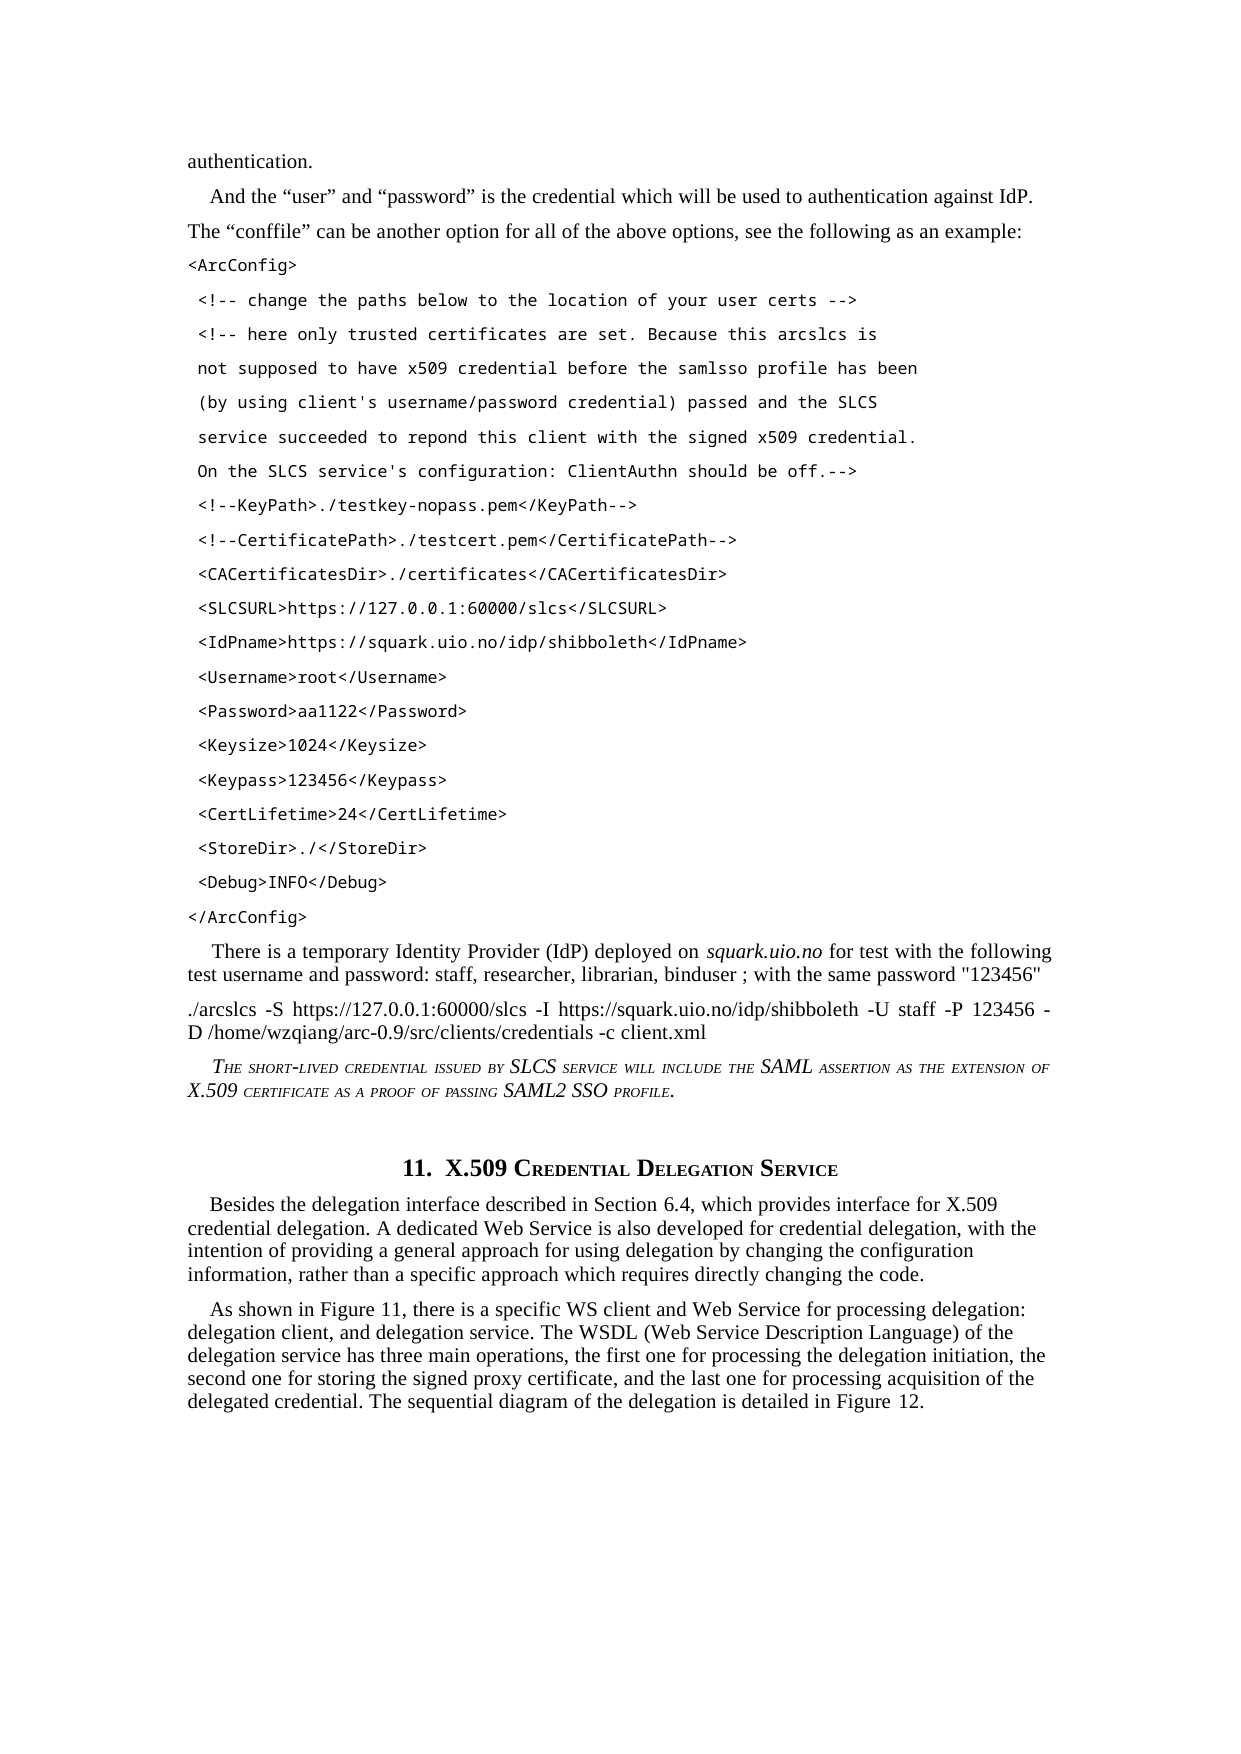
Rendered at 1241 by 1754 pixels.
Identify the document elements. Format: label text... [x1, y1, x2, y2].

text As shown in Figure 11, there is a specific WS client and Web Service for processing delegation: delegation client, and delegation service. The WSDL (Web Service Description Language) of the delegation service has three main operations, the first one for processing the delegation initiation, the second one for storing the signed proxy certificate, and the last one for processing acquisition of the delegated credential. The sequential diagram of the delegation is detailed in Figure 12. [187, 1298, 1053, 1413]
text <Keypass>123456</Keypass> [187, 768, 1053, 791]
text <Username>root</Username> [187, 666, 1053, 688]
text There is a temporary Identity Provider (IdP) deployed on squark.uio.no for test with the following test username and password: staff, researcher, librarian, binduser ; with the same password "123456" [187, 940, 1053, 986]
text ./arcslcs -S https://127.0.0.1:60000/slcs -I https://squark.uio.no/idp/shibboleth -U staff -P 123456 -D /home/wzqiang/arc-0.9/src/clients/credentials -c client.xml [187, 998, 1053, 1044]
text <SLCSURL>https://127.0.0.1:60000/slcs</SLCSURL> [187, 597, 1053, 619]
text service succeeded to repond this client with the signed x509 credential. [187, 426, 1053, 448]
text And the “user” and “password” is the credential which will be used to authentication against IdP. [187, 185, 1053, 208]
text (by using client's username/password credential) passed and the SLCS [187, 391, 1053, 414]
text <ArcConfig> [187, 254, 1053, 277]
text not supposed to have x509 credential before the samlsso profile has been [187, 357, 1053, 380]
text <Debug>INFO</Debug> [187, 871, 1053, 894]
text On the SLCS service's configuration: ClientAuthn should be off.--> [187, 460, 1053, 482]
text The “conffile” can be another option for all of the above options, see the following as an example: [187, 219, 1053, 243]
text <CertLifetime>24</CertLifetime> [187, 803, 1053, 825]
text <!--KeyPath>./testkey-nopass.pem</KeyPath--> [187, 494, 1053, 517]
text <!-- here only trusted certificates are set. Because this arcslcs is [187, 323, 1053, 345]
text The short-lived credential issued by SLCS service will include the SAML assertion as the extension of X.509 certificate as a proof of passing SAML2 SSO profile. [187, 1055, 1053, 1101]
text <IdPname>https://squark.uio.no/idp/shibboleth</IdPname> [187, 631, 1053, 654]
text <StoreDir>./</StoreDir> [187, 837, 1053, 859]
subtitle X.509 Credential Delegation Service [187, 1153, 1053, 1182]
text </ArcConfig> [187, 906, 1053, 928]
text Besides the delegation interface described in Section 6.4, which provides interface for X.509 credential delegation. A dedicated Web Service is also developed for credential delegation, with the intention of providing a general approach for using delegation by changing the configuration information, rather than a specific approach which requires directly changing the code. [187, 1193, 1053, 1285]
text <CACertificatesDir>./certificates</CACertificatesDir> [187, 563, 1053, 585]
text authentication. [187, 150, 1053, 173]
text <Keysize>1024</Keysize> [187, 734, 1053, 757]
text <!--CertificatePath>./testcert.pem</CertificatePath--> [187, 528, 1053, 551]
text <!-- change the paths below to the location of your user certs --> [187, 289, 1053, 311]
text <Password>aa1122</Password> [187, 700, 1053, 722]
